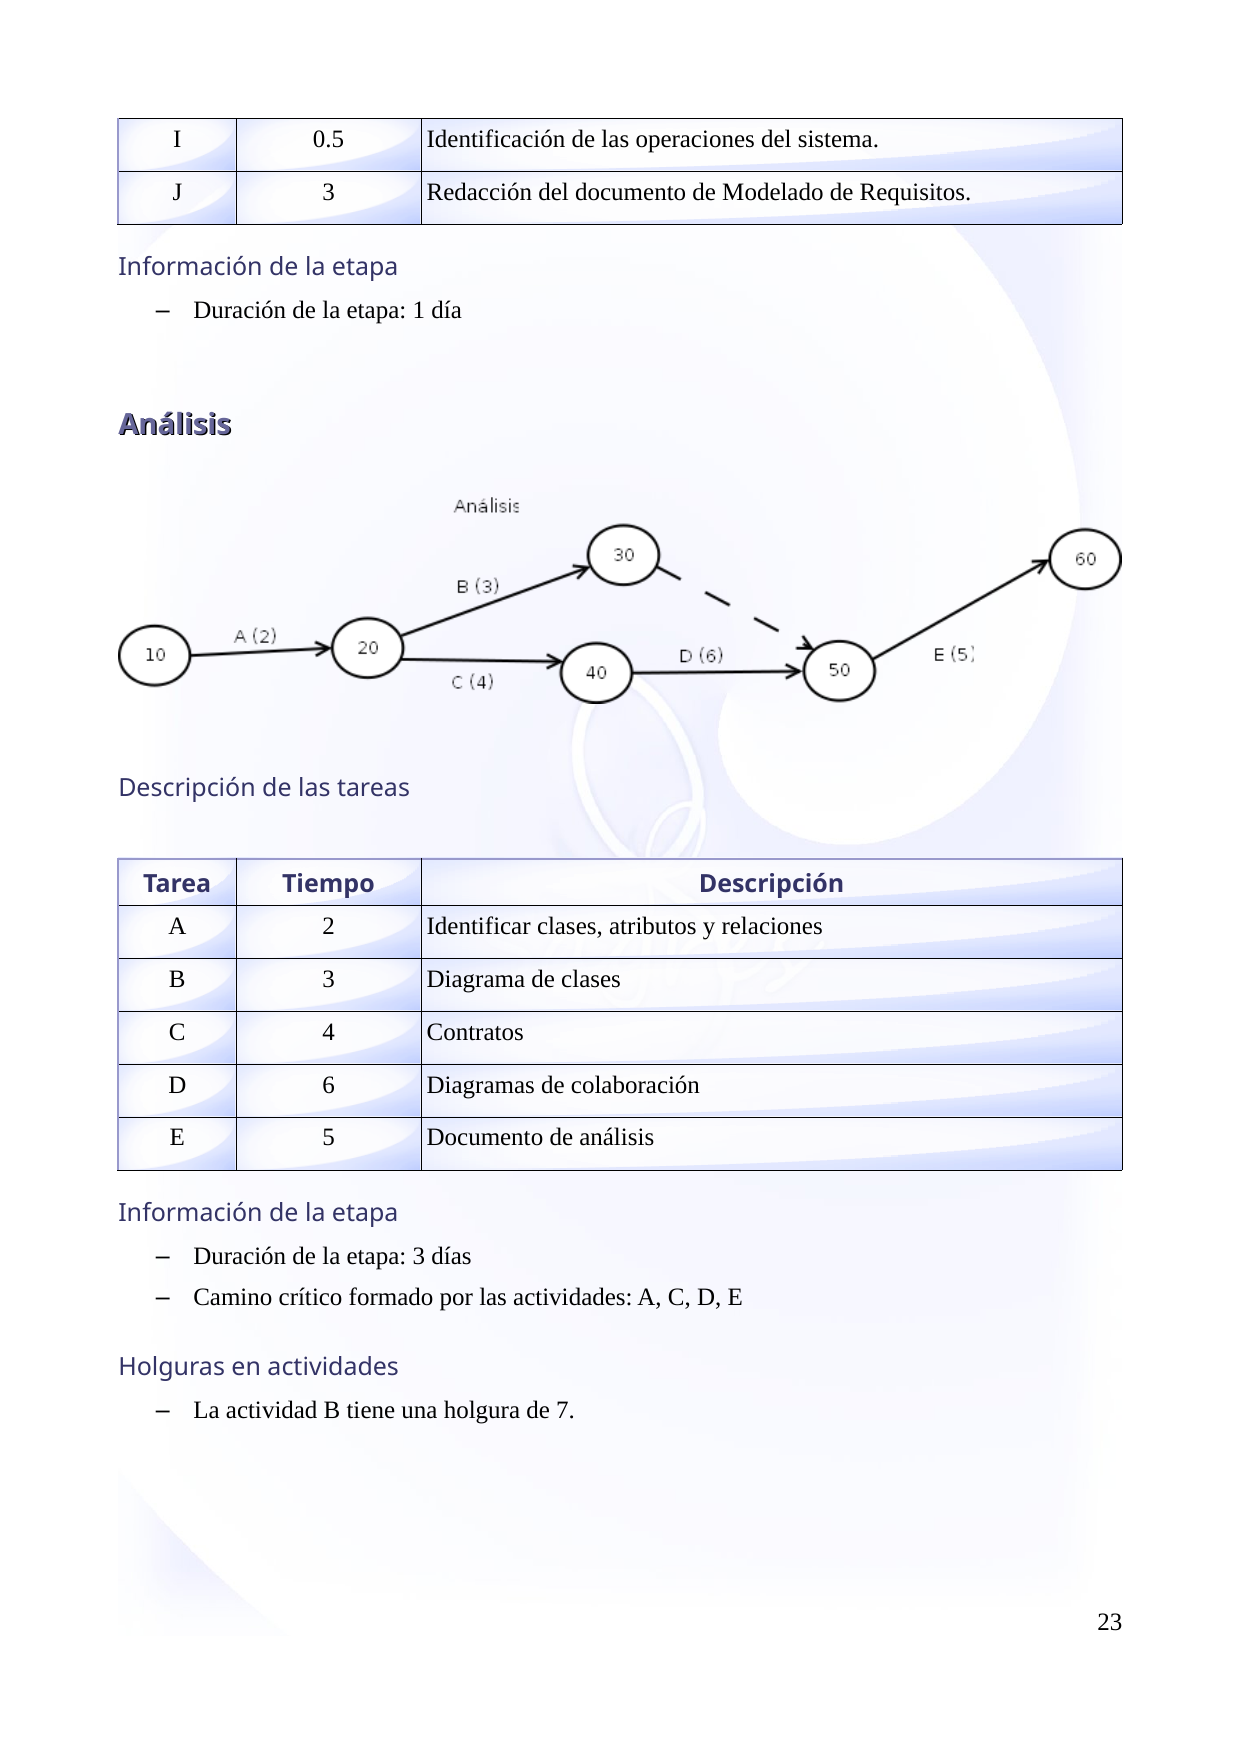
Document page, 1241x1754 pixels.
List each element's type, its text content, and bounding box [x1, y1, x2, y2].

picture [118, 804, 1122, 858]
table_header Tiempo [237, 860, 421, 905]
table_cell E [119, 1118, 236, 1169]
table_cell 6 [237, 1065, 421, 1117]
table_cell Diagrama de clases [422, 959, 1122, 1011]
subtitle Información de la etapa [118, 1194, 1122, 1229]
table_cell Identificar clases, atributos y relaciones [422, 906, 1122, 958]
table_cell Redacción del documento de Modelado de Requisitos. [422, 172, 1122, 224]
table_cell 5 [237, 1118, 421, 1169]
list Duración de la etapa: 3 días [156, 1241, 1122, 1270]
table_cell Diagramas de colaboración [422, 1065, 1122, 1117]
table_cell J [119, 172, 236, 224]
table_cell 3 [237, 959, 421, 1011]
subtitle Información de la etapa [118, 249, 1122, 283]
table_header Descripción [422, 860, 1122, 905]
table_header Tarea [119, 860, 236, 905]
table_cell 0,5 [237, 119, 421, 171]
picture [118, 1229, 1122, 1349]
table_cell C [119, 1012, 236, 1064]
table_cell B [119, 959, 236, 1011]
table_cell 3 [237, 172, 421, 224]
list Duración de la etapa: 1 día [156, 295, 1122, 324]
table_cell I [119, 119, 236, 171]
table_cell Documento de análisis [422, 1118, 1122, 1169]
list Camino crítico formado por las actividades: A, C, D, E [156, 1282, 1122, 1311]
table_cell 4 [237, 1012, 421, 1064]
table_cell A [119, 906, 236, 958]
table_cell Identificación de las operaciones del sistema. [422, 119, 1122, 171]
picture [118, 225, 1122, 249]
subtitle Análisis [118, 403, 1122, 443]
table_cell Contratos [422, 1012, 1122, 1064]
subtitle Descripción de las tareas [118, 770, 1122, 804]
subtitle Holguras en actividades [118, 1349, 1122, 1383]
list La actividad B tiene una holgura de 7. [156, 1395, 1122, 1424]
picture [118, 1171, 1122, 1194]
picture [118, 283, 1122, 403]
picture [118, 1383, 1122, 1636]
table_cell D [119, 1065, 236, 1117]
table_cell 2 [237, 906, 421, 958]
picture [118, 443, 1122, 770]
